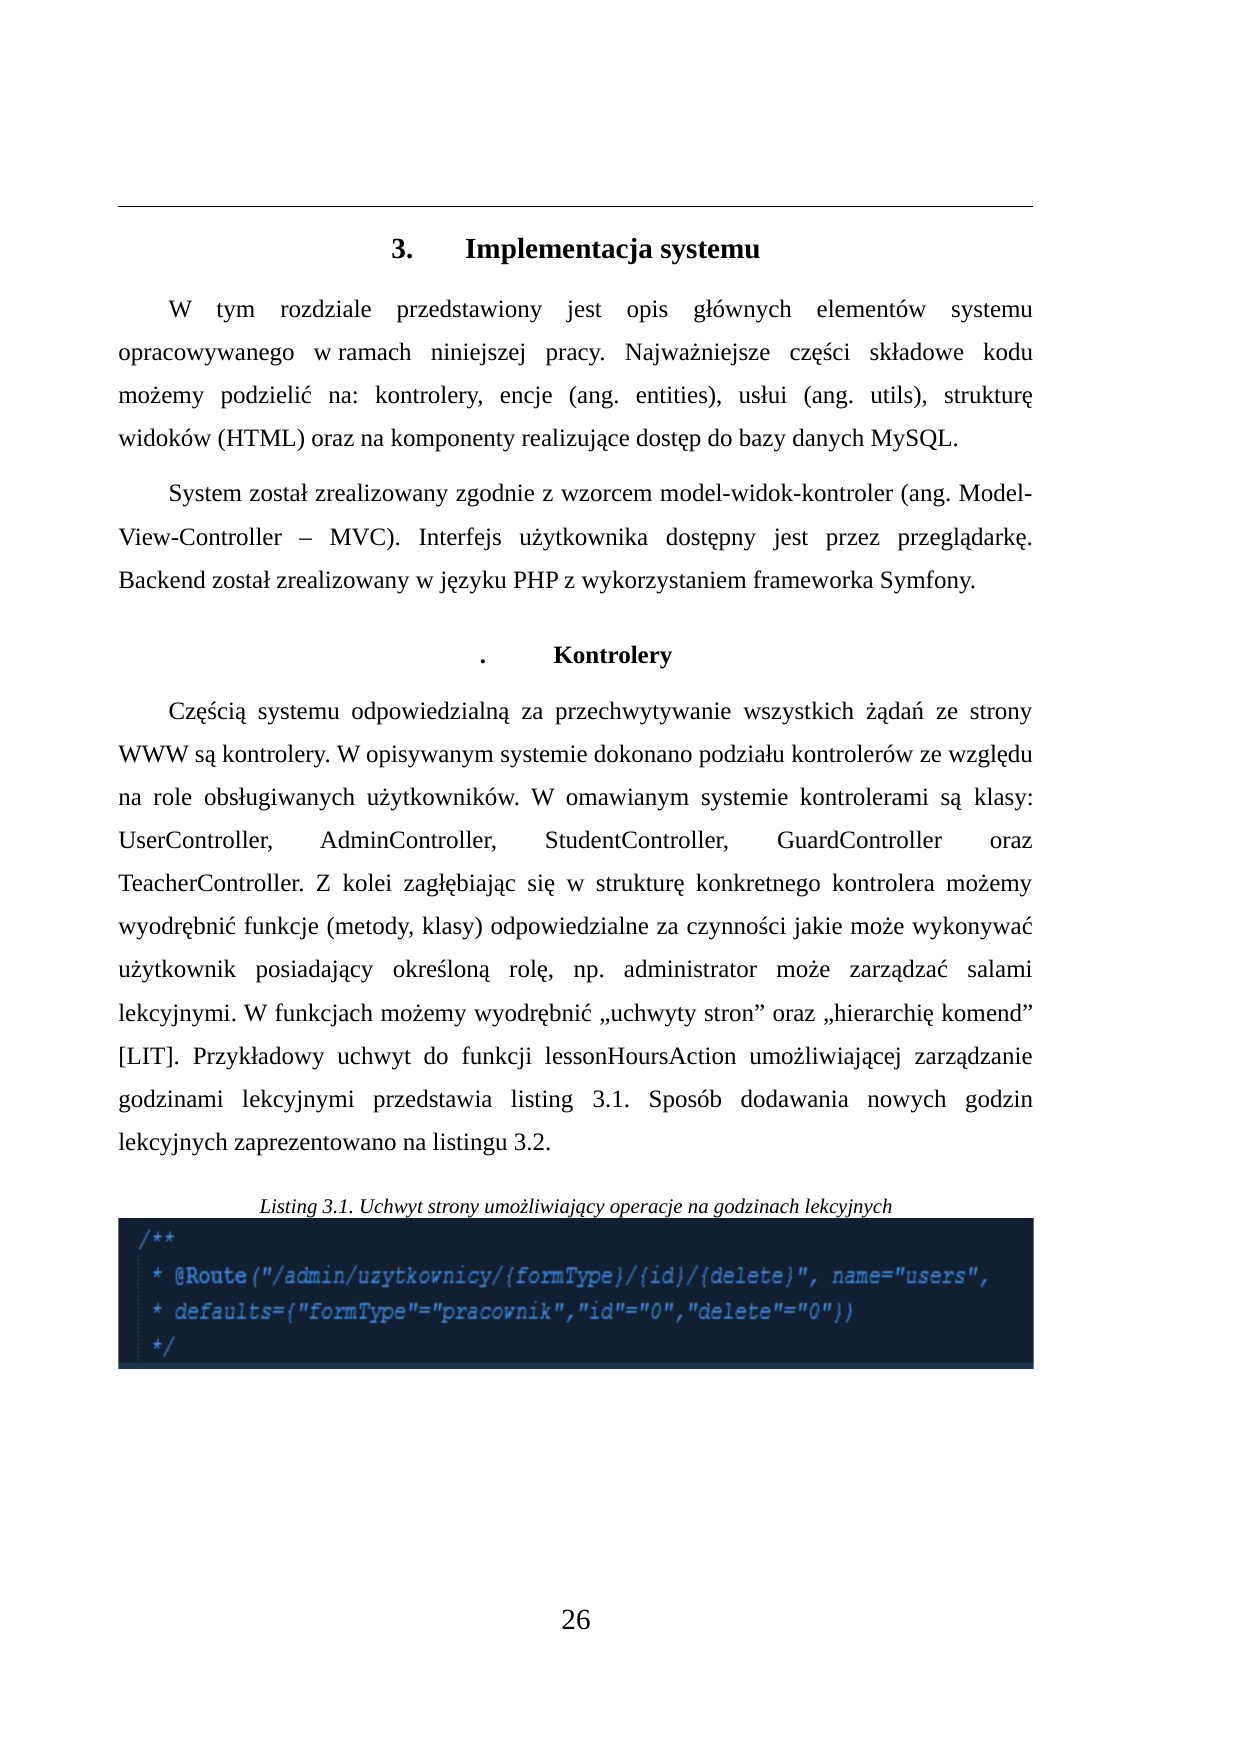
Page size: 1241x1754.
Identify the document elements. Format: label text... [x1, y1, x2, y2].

subtitle Implementacja systemu [118, 231, 1033, 265]
list Listing 3.1. Uchwyt strony umożliwiający operacje na godzinach lekcyjnych [118, 1194, 1034, 1218]
text W tym rozdziale przedstawiony jest opis głównych elementów systemu opracowywanego w ramach niniejszej pracy. Najważniejsze części składowe kodu możemy podzielić na: kontrolery, encje (ang. entities), usłui (ang. utils), strukturę widoków (HTML) oraz na komponenty realizujące dostęp do bazy danych MySQL. [118, 294, 1033, 452]
text System został zrealizowany zgodnie z wzorcem model-widok-kontroler (ang. Model-View-Controller – MVC). Interfejs użytkownika dostępny jest przez przeglądarkę. Backend został zrealizowany w języku PHP z wykorzystaniem frameworka Symfony. [118, 478, 1033, 593]
text Częścią systemu odpowiedzialną za przechwytywanie wszystkich żądań ze strony WWW są kontrolery. W opisywanym systemie dokonano podziału kontrolerów ze względu na role obsługiwanych użytkowników. W omawianym systemie kontrolerami są klasy: UserController, AdminController, StudentController, GuardController oraz TeacherController. Z kolei zagłębiając się w strukturę konkretnego kontrolera możemy wyodrębnić funkcje (metody, klasy) odpowiedzialne za czynności jakie może wykonywać użytkownik posiadający określoną rolę, np. administrator może zarządzać salami lekcyjnymi. W funkcjach możemy wyodrębnić „uchwyty stron” oraz „hierarchię komend” [LIT]. Przykładowy uchwyt do funkcji lessonHoursAction umożliwiającej zarządzanie godzinami lekcyjnymi przedstawia listing 3.1. Sposób dodawania nowych godzin lekcyjnych zaprezentowano na listingu 3.2. [118, 696, 1033, 1156]
subtitle Kontrolery [118, 640, 1033, 669]
picture [118, 1218, 1034, 1369]
